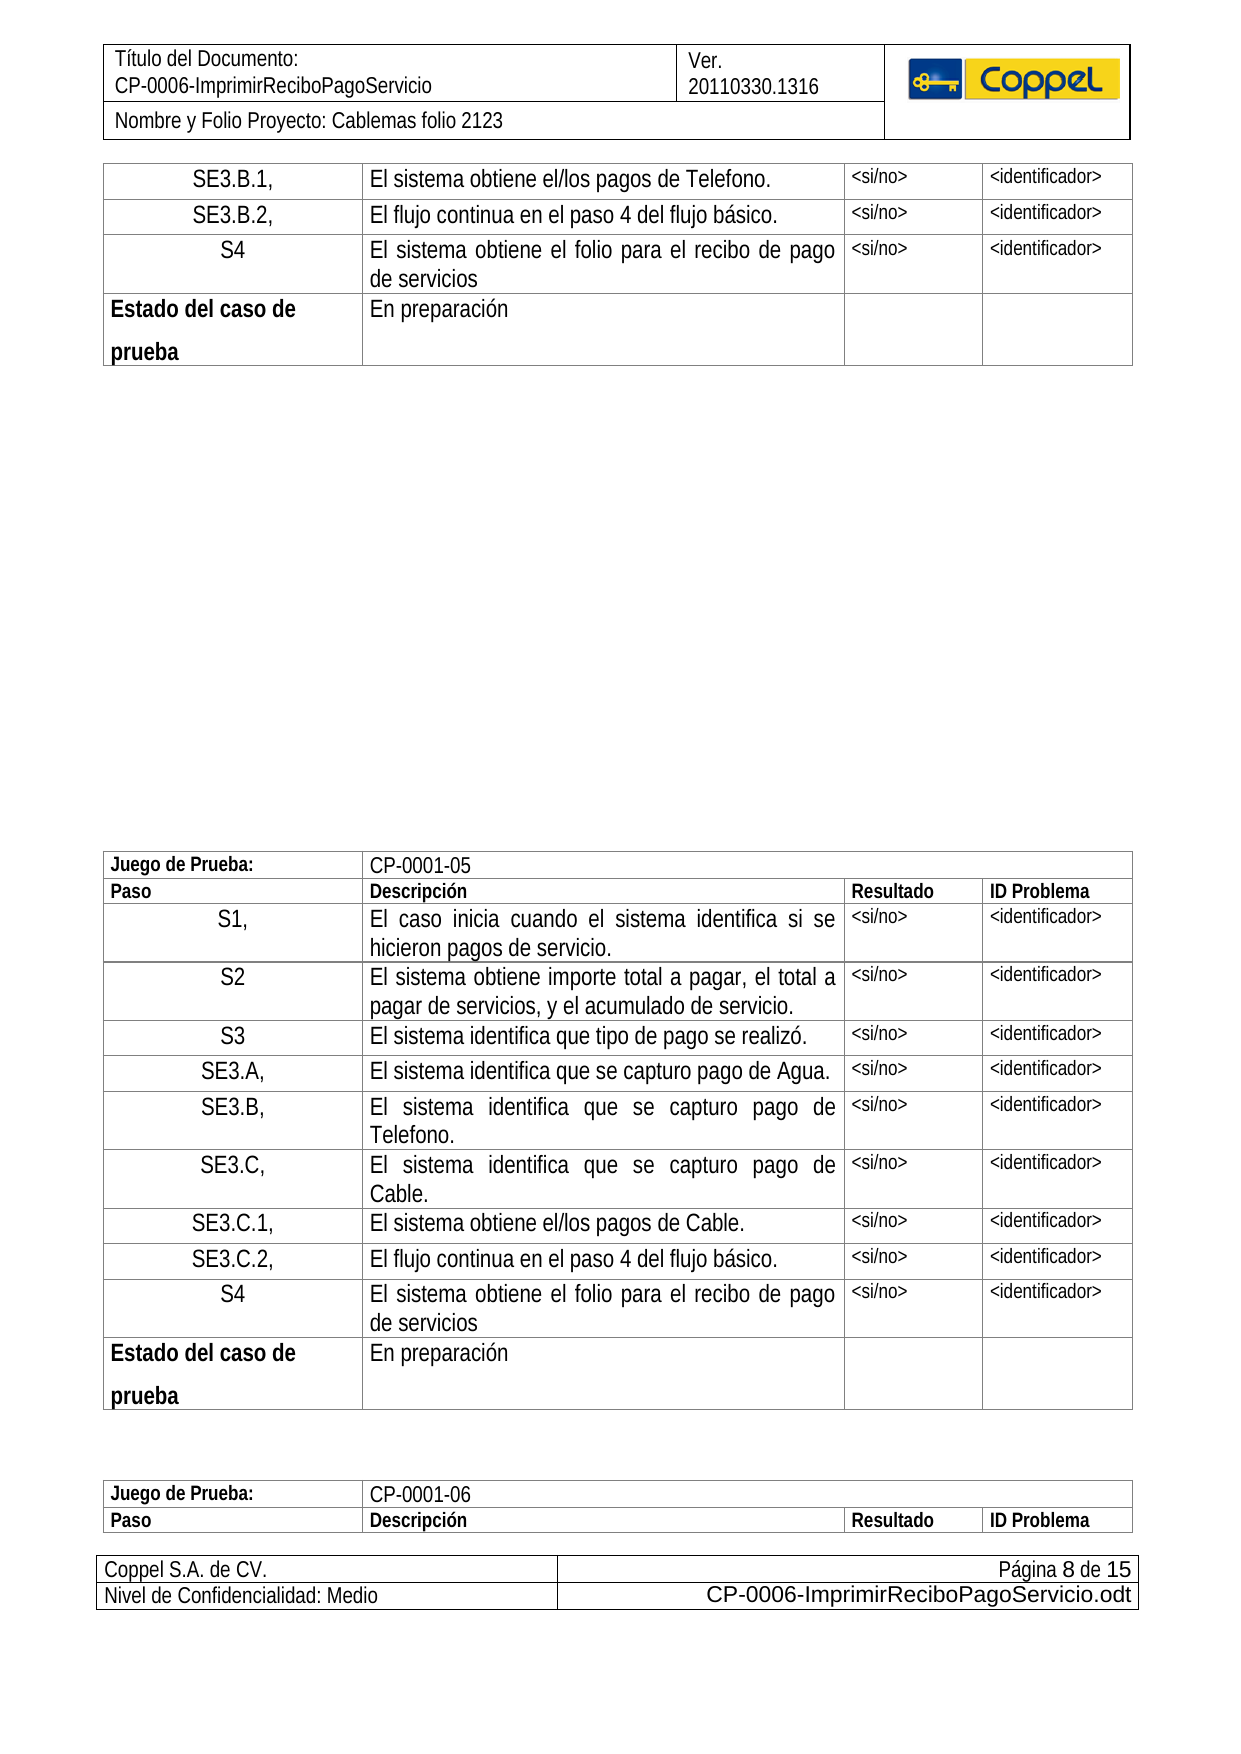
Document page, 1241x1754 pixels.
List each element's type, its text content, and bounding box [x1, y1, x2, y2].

table_cell ID Problema [983, 879, 1132, 903]
table_cell <identificador> [983, 1150, 1132, 1207]
table_cell <si/no> [845, 963, 982, 1020]
table_cell El sistema identifica que se capturo pago de Telefono. [363, 1092, 844, 1149]
table_cell El flujo continua en el paso 4 del flujo básico. [363, 200, 844, 234]
table_cell <si/no> [845, 235, 982, 293]
table_cell <si/no> [845, 1280, 982, 1337]
table_cell El sistema obtiene el folio para el recibo de pago de servicios [363, 1280, 844, 1337]
table_cell <si/no> [845, 904, 982, 961]
table_cell <si/no> [845, 1056, 982, 1091]
table_cell <identificador> [983, 1280, 1132, 1337]
table_cell SE3.C.2, [104, 1244, 362, 1278]
table_cell Estado del caso de prueba [104, 1338, 362, 1409]
table_cell En preparación [363, 1338, 844, 1409]
table_cell [983, 1338, 1132, 1409]
table_cell <si/no> [845, 1209, 982, 1243]
table_cell SE3.B.2, [104, 200, 362, 234]
table_cell [845, 1338, 982, 1409]
table_cell El sistema obtiene el/los pagos de Cable. [363, 1209, 844, 1243]
table_cell SE3.C.1, [104, 1209, 362, 1243]
table_cell [845, 294, 982, 365]
table_cell S3 [104, 1021, 362, 1055]
table_cell [983, 294, 1132, 365]
table_cell Paso [104, 1508, 362, 1532]
table_cell El sistema obtiene el/los pagos de Telefono. [363, 164, 844, 199]
table_cell El sistema identifica que se capturo pago de Agua. [363, 1056, 844, 1091]
table_cell ID Problema [983, 1508, 1132, 1532]
table_cell El caso inicia cuando el sistema identifica si se hicieron pagos de servicio. [363, 904, 844, 961]
table_cell S1, [104, 904, 362, 961]
table_cell <identificador> [983, 200, 1132, 234]
table_cell <si/no> [845, 164, 982, 199]
table_cell <si/no> [845, 1021, 982, 1055]
table_cell <identificador> [983, 1244, 1132, 1278]
table_cell <si/no> [845, 1092, 982, 1149]
table_cell El sistema obtiene importe total a pagar, el total a pagar de servicios, y el acumulado de servicio. [363, 963, 844, 1020]
table_cell S2 [104, 963, 362, 1020]
table_cell El flujo continua en el paso 4 del flujo básico. [363, 1244, 844, 1278]
table_cell SE3.B.1, [104, 164, 362, 199]
table_cell <identificador> [983, 164, 1132, 199]
table_header Juego de Prueba: [104, 1481, 362, 1507]
table_cell <identificador> [983, 1209, 1132, 1243]
table_cell Resultado [845, 1508, 982, 1532]
table_header Juego de Prueba: [104, 852, 362, 878]
table_cell <si/no> [845, 200, 982, 234]
table_header CP-0001-05 [363, 852, 1132, 878]
table_cell <identificador> [983, 1092, 1132, 1149]
table_cell El sistema identifica que tipo de pago se realizó. [363, 1021, 844, 1055]
table_cell SE3.C, [104, 1150, 362, 1207]
table_cell <si/no> [845, 1150, 982, 1207]
table_cell Descripción [363, 1508, 844, 1532]
table_cell <identificador> [983, 963, 1132, 1020]
table_cell <identificador> [983, 904, 1132, 961]
table_cell <identificador> [983, 235, 1132, 293]
table_cell El sistema obtiene el folio para el recibo de pago de servicios [363, 235, 844, 293]
table_cell El sistema identifica que se capturo pago de Cable. [363, 1150, 844, 1207]
table_header CP-0001-06 [363, 1481, 1132, 1507]
table_cell En preparación [363, 294, 844, 365]
table_cell <si/no> [845, 1244, 982, 1278]
table_cell Estado del caso de prueba [104, 294, 362, 365]
table_cell <identificador> [983, 1056, 1132, 1091]
table_cell Paso [104, 879, 362, 903]
table_cell S4 [104, 235, 362, 293]
table_cell <identificador> [983, 1021, 1132, 1055]
table_cell S4 [104, 1280, 362, 1337]
table_cell SE3.B, [104, 1092, 362, 1149]
table_cell Descripción [363, 879, 844, 903]
table_cell SE3.A, [104, 1056, 362, 1091]
table_cell Resultado [845, 879, 982, 903]
